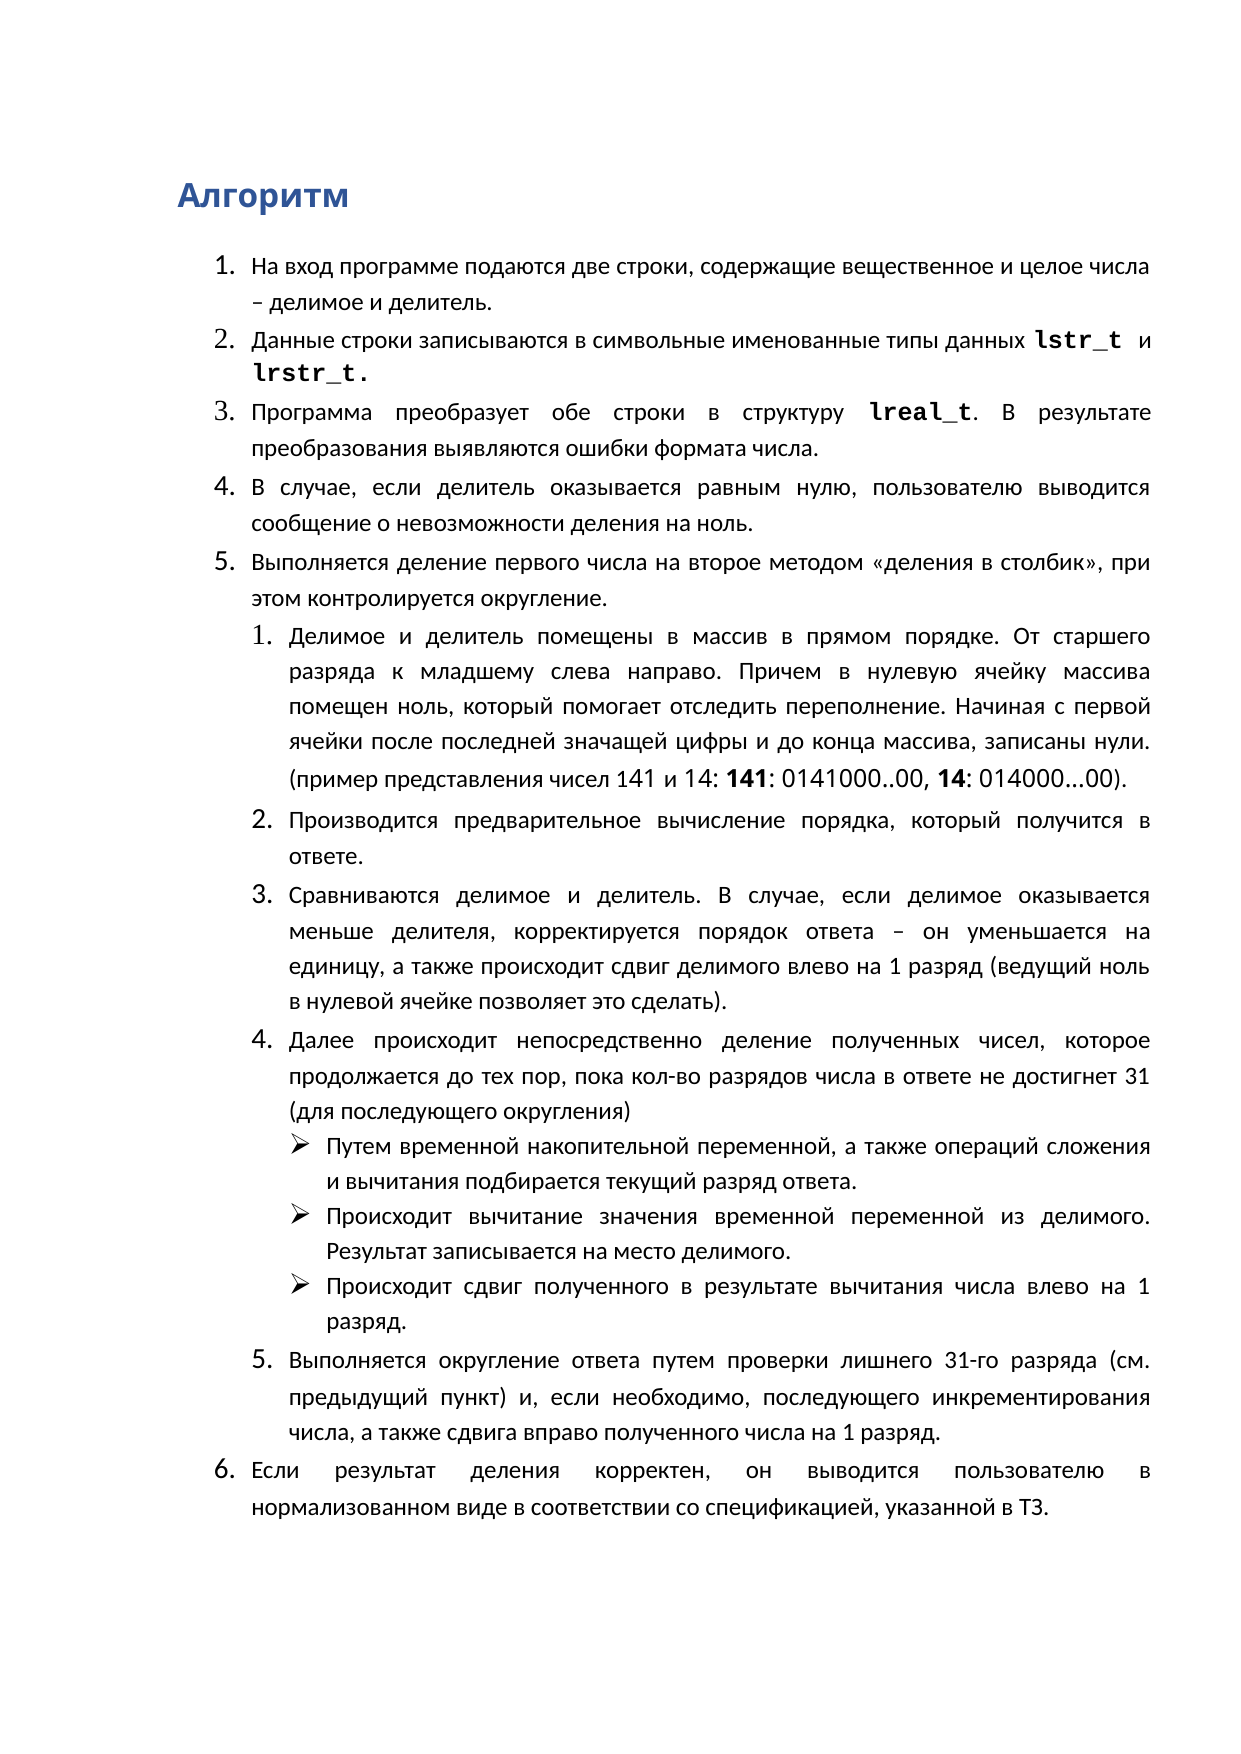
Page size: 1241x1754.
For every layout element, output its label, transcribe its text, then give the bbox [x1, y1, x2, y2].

list Путем временной накопительной переменной, а также операций сложения и вычитания подбирается текущий разряд ответа. [288, 1130, 1152, 1196]
list Выполняется деление первого числа на второе методом «деления в столбик», при этом контролируется округление. [213, 542, 1152, 613]
list В случае, если делитель оказывается равным нулю, пользователю выводится сообщение о невозможности деления на ноль. [213, 467, 1152, 537]
list Данные строки записываются в символьные именованные типы данных lstr_t и lrstr_t. [213, 321, 1152, 388]
list На вход программе подаются две строки, содержащие вещественное и целое числа – делимое и делитель. [213, 246, 1152, 317]
list Программа преобразует обе строки в структуру lreal_t. В результате преобразования выявляются ошибки формата числа. [213, 393, 1152, 462]
list Делимое и делитель помещены в массив в прямом порядке. От старшего разряда к младшему слева направо. Причем в нулевую ячейку массива помещен ноль, который помогает отследить переполнение. Начиная с первой ячейки после последней значащей цифры и до конца массива, записаны нули. (пример представления чисел 141 и 14: 141: 0141000..00, 14: 014000...00). [251, 617, 1152, 795]
list Происходит сдвиг полученного в результате вычитания числа влево на 1 разряд. [288, 1270, 1152, 1336]
list Сравниваются делимое и делитель. В случае, если делимое оказывается меньше делителя, корректируется порядок ответа – он уменьшается на единицу, а также происходит сдвиг делимого влево на 1 разряд (ведущий ноль в нулевой ячейке позволяет это сделать). [251, 875, 1152, 1016]
list Производится предварительное вычисление порядка, который получится в ответе. [251, 800, 1152, 871]
list Происходит вычитание значения временной переменной из делимого. Результат записывается на место делимого. [288, 1200, 1152, 1266]
list Выполняется округление ответа путем проверки лишнего 31-го разряда (см. предыдущий пункт) и, если необходимо, последующего инкрементирования числа, а также сдвига вправо полученного числа на 1 разряд. [251, 1341, 1152, 1446]
list Далее происходит непосредственно деление полученных чисел, которое продолжается до тех пор, пока кол-во разрядов числа в ответе не достигнет 31 (для последующего округления) [251, 1020, 1152, 1126]
subtitle Алгоритм [177, 172, 1152, 217]
list Если результат деления корректен, он выводится пользователю в нормализованном виде в соответствии со спецификацией, указанной в ТЗ. [213, 1451, 1152, 1521]
